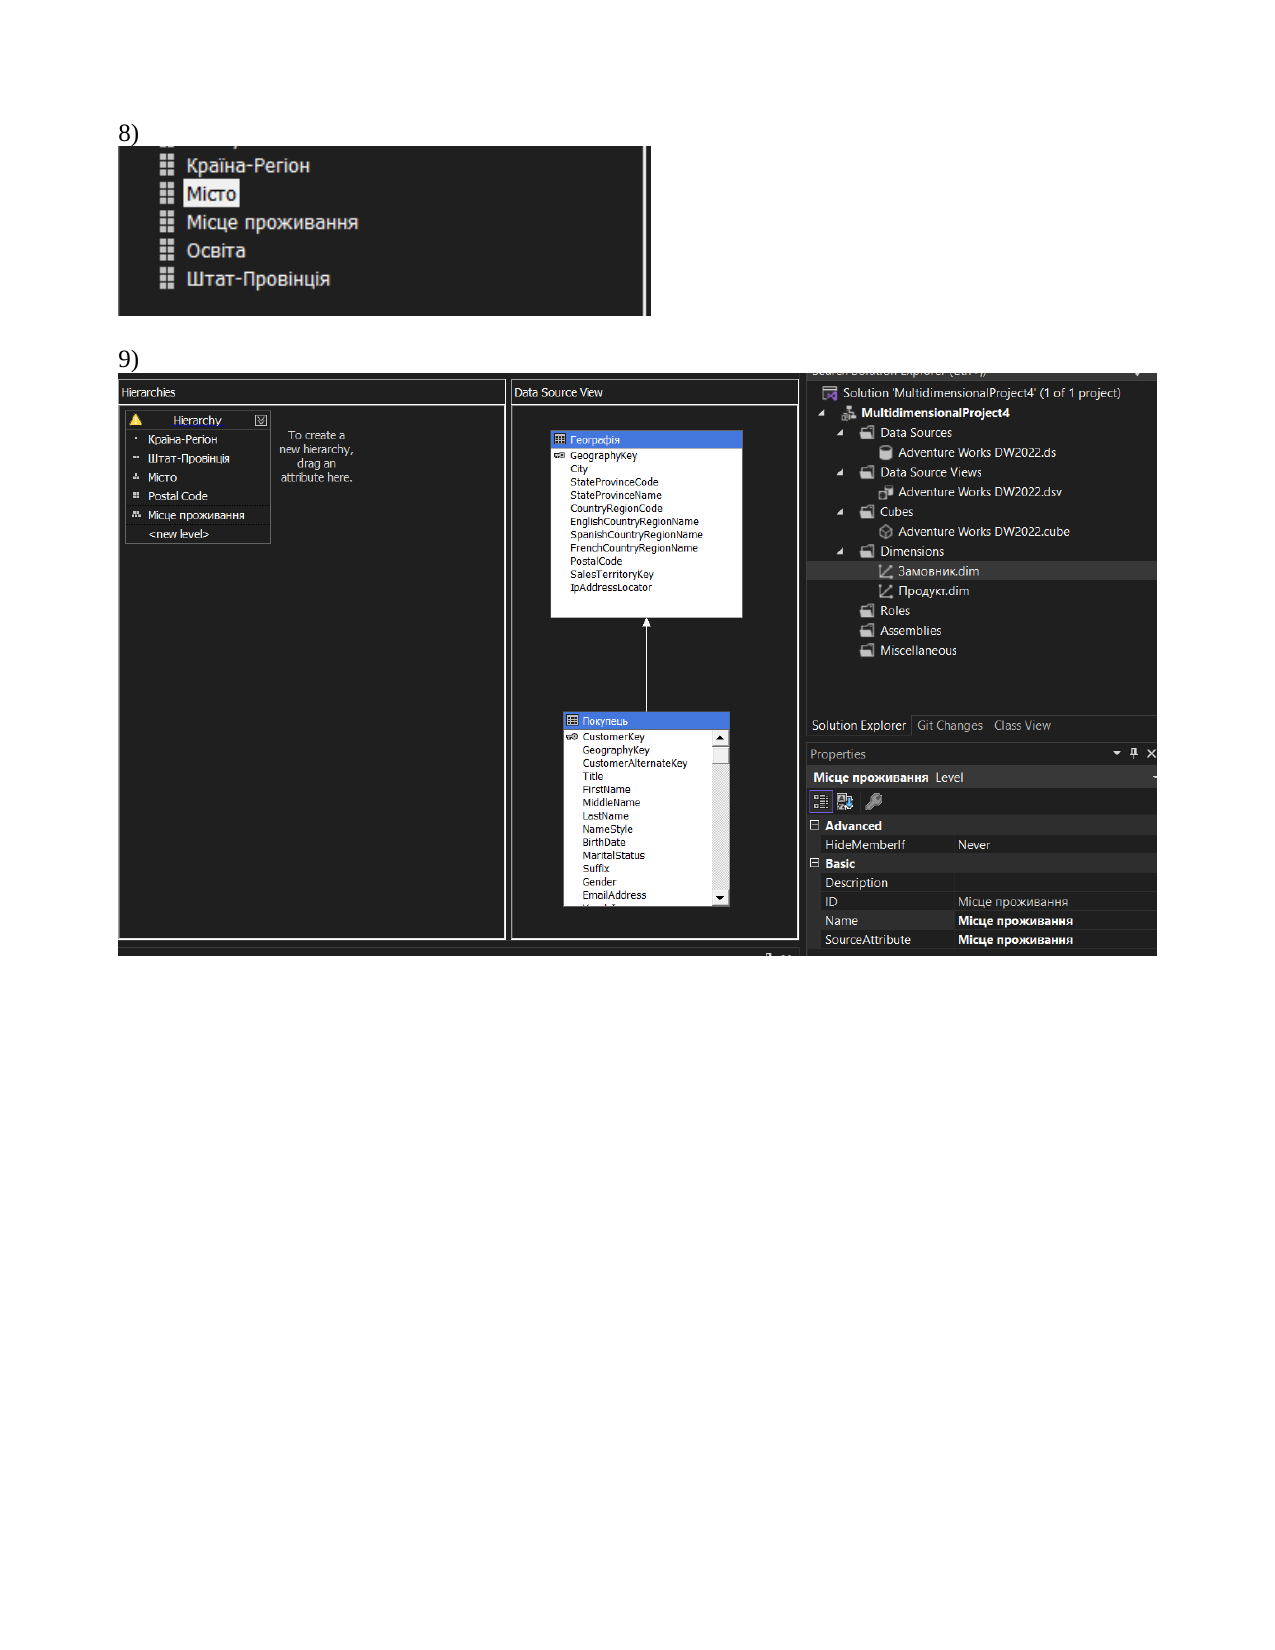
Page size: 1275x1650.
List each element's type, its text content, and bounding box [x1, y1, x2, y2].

text 8) [118, 118, 1157, 147]
text 9) [118, 344, 1157, 373]
picture [118, 373, 1157, 956]
picture [118, 146, 651, 316]
